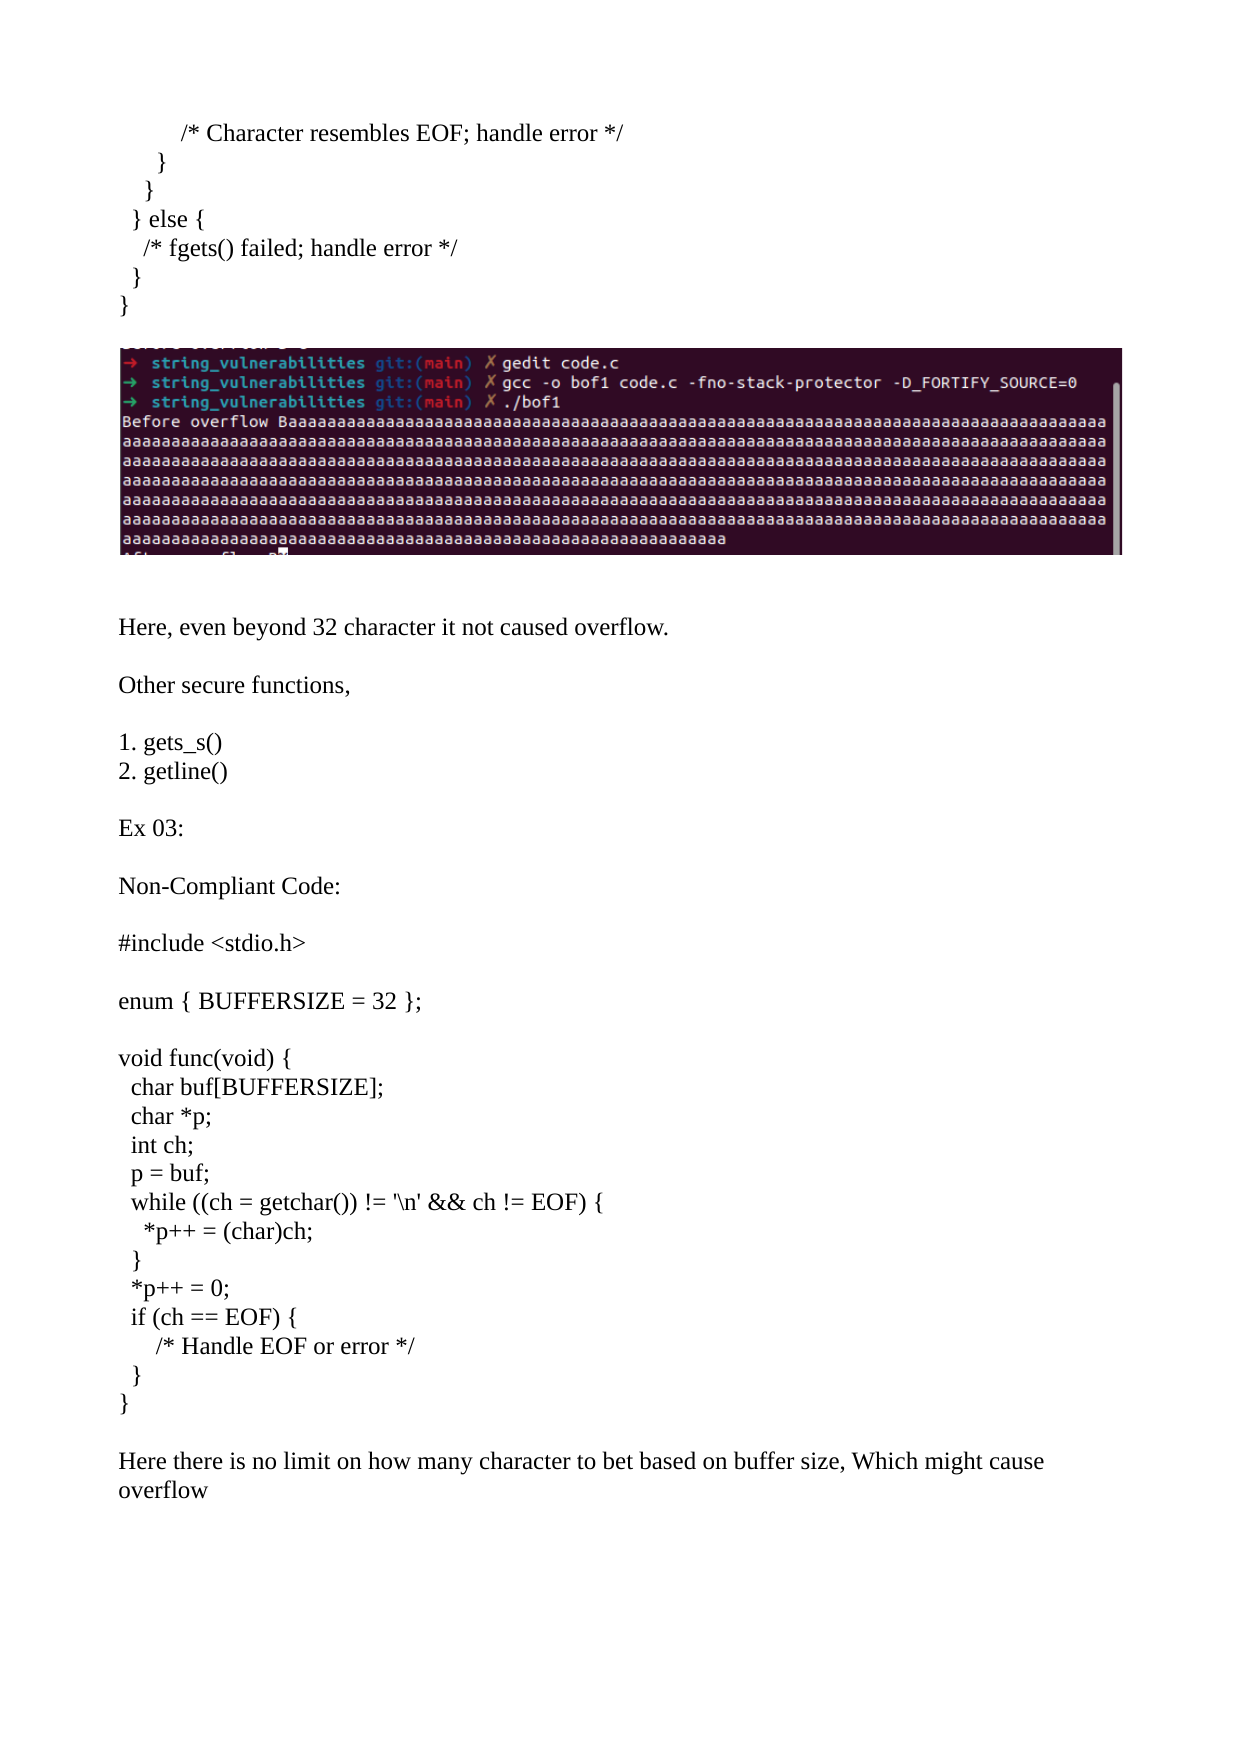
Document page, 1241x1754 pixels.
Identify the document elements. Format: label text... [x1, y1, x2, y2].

text } else { [118, 204, 1122, 233]
text Other secure functions, [118, 670, 1122, 698]
text p = buf; [118, 1158, 1122, 1187]
text char *p; [118, 1101, 1122, 1130]
text 1. gets_s() [118, 727, 1122, 756]
text enum { BUFFERSIZE = 32 }; [118, 986, 1122, 1015]
text while ((ch = getchar()) != '\n' && ch != EOF) { [118, 1187, 1122, 1216]
text *p++ = 0; [118, 1273, 1122, 1302]
text int ch; [118, 1130, 1122, 1158]
text } [118, 176, 1122, 204]
text /* Handle EOF or error */ [118, 1331, 1122, 1360]
text Here, even beyond 32 character it not caused overflow. [118, 612, 1122, 641]
text } [118, 1360, 1122, 1388]
text Ex 03: [118, 813, 1122, 842]
text if (ch == EOF) { [118, 1302, 1122, 1331]
text Non-Compliant Code: [118, 871, 1122, 900]
picture [118, 348, 1123, 555]
text Here there is no limit on how many character to bet based on buffer size, Which might cause overflow [118, 1446, 1122, 1503]
text } [118, 291, 1122, 319]
text } [118, 147, 1122, 176]
text /* Character resembles EOF; handle error */ [118, 118, 1122, 147]
text void func(void) { [118, 1043, 1122, 1072]
text /* fgets() failed; handle error */ [118, 233, 1122, 262]
text #include <stdio.h> [118, 928, 1122, 957]
text } [118, 1245, 1122, 1273]
text char buf[BUFFERSIZE]; [118, 1072, 1122, 1101]
text *p++ = (char)ch; [118, 1216, 1122, 1245]
text 2. getline() [118, 756, 1122, 785]
text } [118, 1388, 1122, 1417]
text } [118, 262, 1122, 291]
